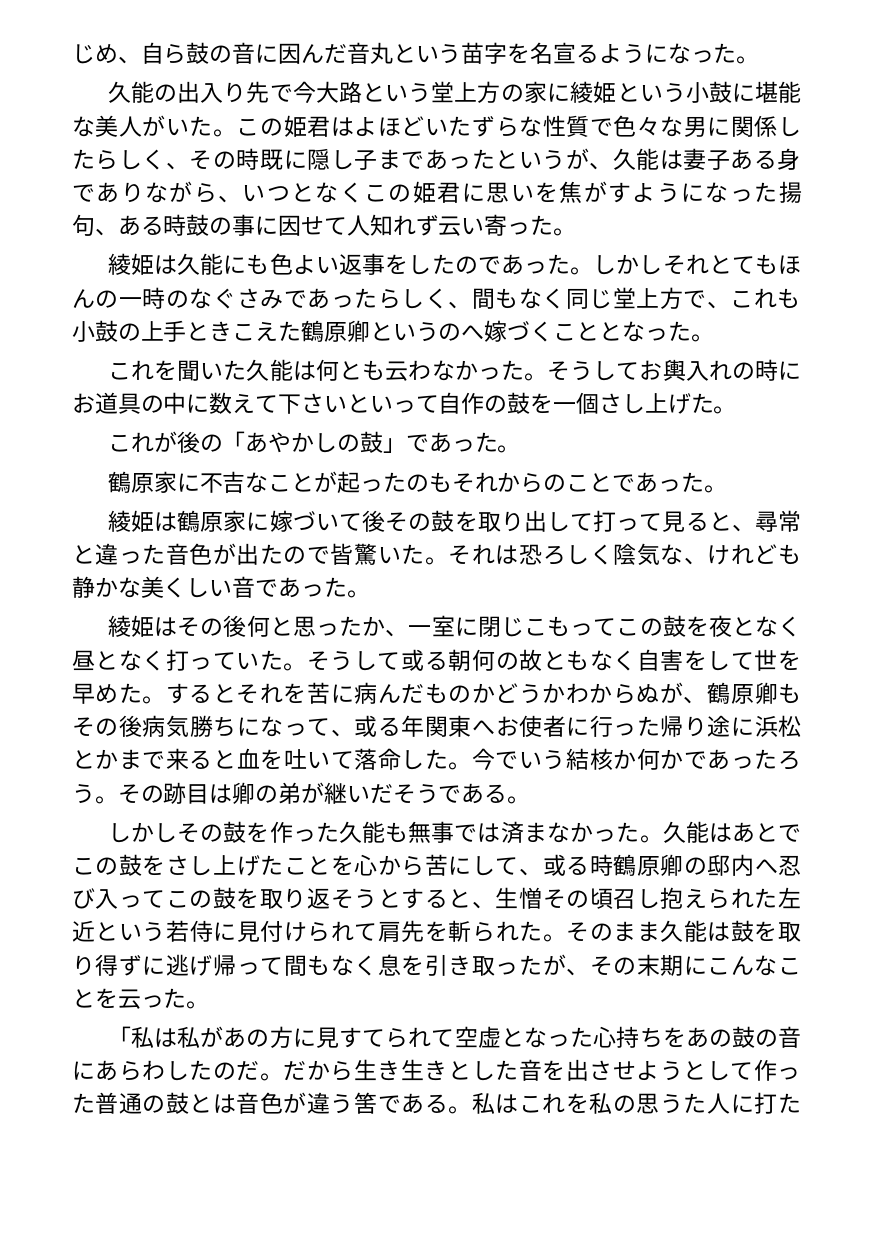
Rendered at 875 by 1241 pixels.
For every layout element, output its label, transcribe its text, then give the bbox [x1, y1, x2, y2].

text 綾姫は久能にも色よい返事をしたのであった。しかしそれとてもほんの一時のなぐさみであったらしく、間もなく同じ堂上方で、これも小鼓の上手ときこえた鶴原卿というのへ嫁づくこととなった。 [72, 247, 802, 347]
text 久能の出入り先で今大路という堂上方の家に綾姫という小鼓に堪能な美人がいた。この姫君はよほどいたずらな性質で色々な男に関係したらしく、その時既に隠し子まであったというが、久能は妻子ある身でありながら、いつとなくこの姫君に思いを焦がすようになった揚句、ある時鼓の事に因せて人知れず云い寄った。 [72, 75, 802, 241]
text これが後の「あやかしの鼓」であった。 [72, 425, 802, 458]
text 鶴原家に不吉なことが起ったのもそれからのことであった。 [72, 464, 802, 498]
text 綾姫はその後何と思ったか、一室に閉じこもってこの鼓を夜となく昼となく打っていた。そうして或る朝何の故ともなく自害をして世を早めた。するとそれを苦に病んだものかどうかわからぬが、鶴原卿もその後病気勝ちになって、或る年関東へお使者に行った帰り途に浜松とかまで来ると血を吐いて落命した。今でいう結核か何かであったろう。その跡目は卿の弟が継いだそうである。 [72, 609, 802, 809]
text じめ、自ら鼓の音に因んだ音丸という苗字を名宣るようになった。 [72, 36, 802, 69]
text 「私は私があの方に見すてられて空虚となった心持ちをあの鼓の音にあらわしたのだ。だから生き生きとした音を出させようとして作った普通の鼓とは音色が違う筈である。私はこれを私の思うた人に打た [72, 1020, 802, 1119]
text これを聞いた久能は何とも云わなかった。そうしてお輿入れの時にお道具の中に数えて下さいといって自作の鼓を一個さし上げた。 [72, 353, 802, 419]
text しかしその鼓を作った久能も無事では済まなかった。久能はあとでこの鼓をさし上げたことを心から苦にして、或る時鶴原卿の邸内へ忍び入ってこの鼓を取り返そうとすると、生憎その頃召し抱えられた左近という若侍に見付けられて肩先を斬られた。そのまま久能は鼓を取り得ずに逃げ帰って間もなく息を引き取ったが、その末期にこんなことを云った。 [72, 814, 802, 1014]
text 綾姫は鶴原家に嫁づいて後その鼓を取り出して打って見ると、尋常と違った音色が出たので皆驚いた。それは恐ろしく陰気な、けれども静かな美くしい音であった。 [72, 504, 802, 603]
